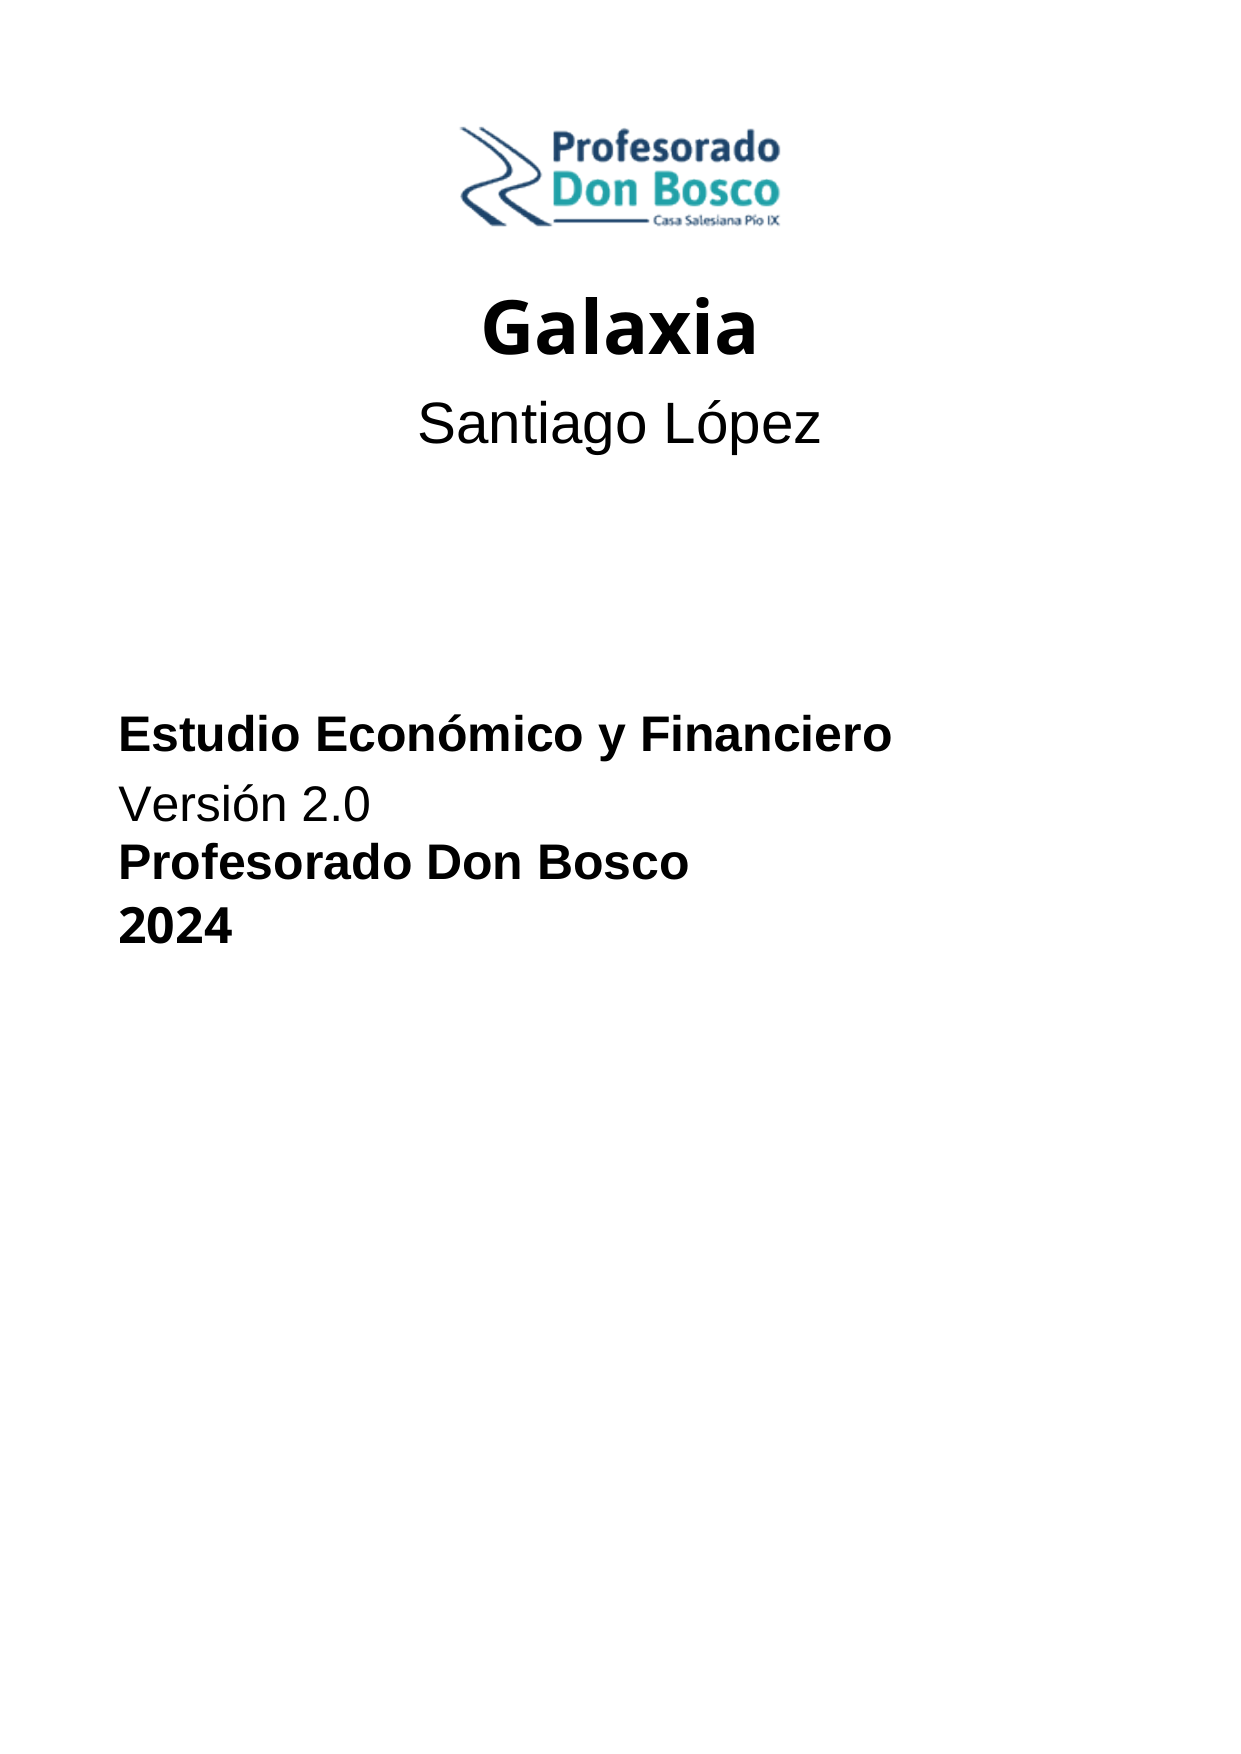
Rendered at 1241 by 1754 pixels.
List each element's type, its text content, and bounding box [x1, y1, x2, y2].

list Profesorado Don Bosco [118, 832, 1122, 890]
list 2024 [118, 890, 1122, 958]
title Galaxia [118, 274, 1122, 376]
picture [452, 118, 788, 236]
subtitle Santiago López [118, 389, 1122, 456]
text Versión 2.0 [118, 775, 1122, 832]
subtitle Estudio Económico y Financiero [118, 705, 1122, 762]
